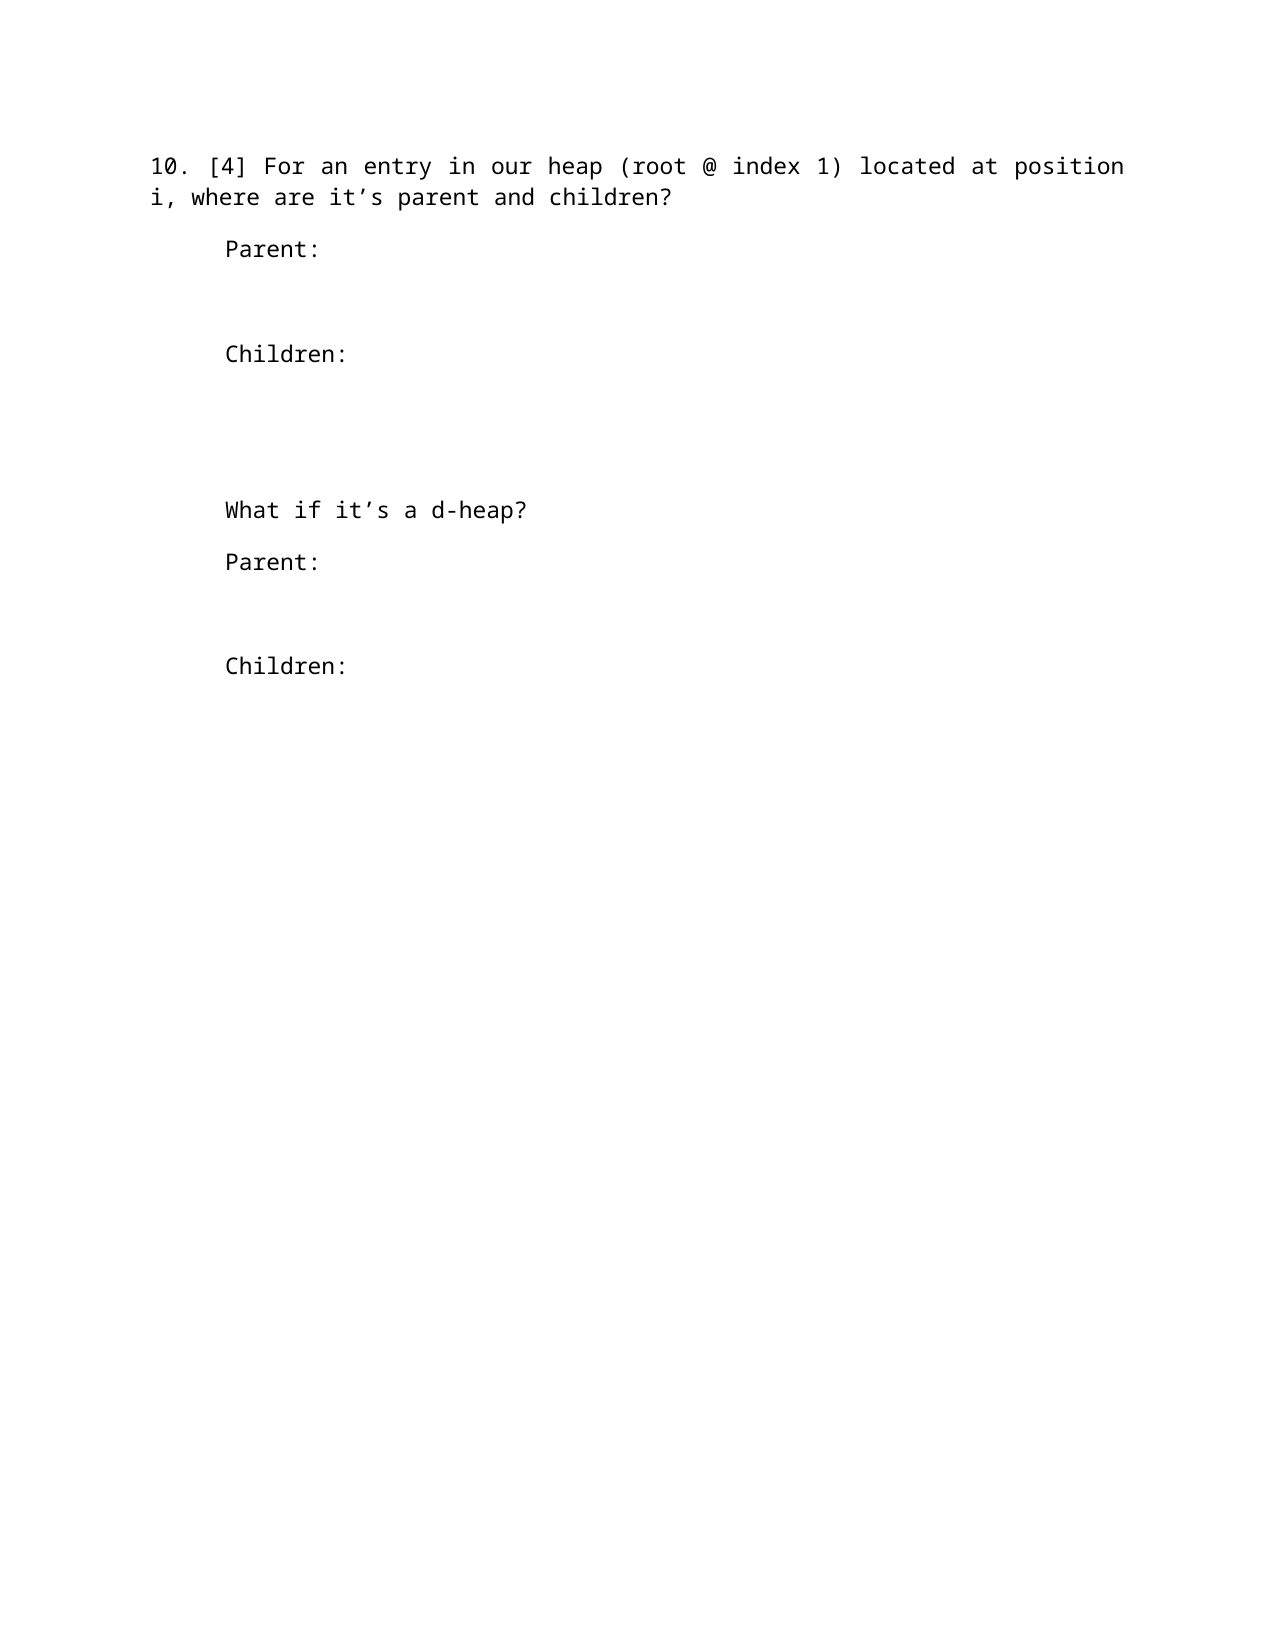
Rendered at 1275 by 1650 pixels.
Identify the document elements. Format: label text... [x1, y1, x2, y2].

text What if it’s a d-heap? [150, 494, 1125, 525]
text Children: [150, 650, 1125, 681]
text 10. [4] For an entry in our heap (root @ index 1) located at position i, where are it’s parent and children? [150, 150, 1125, 212]
text Parent: [150, 233, 1125, 264]
text Parent: [150, 546, 1125, 577]
text Children: [150, 337, 1125, 369]
